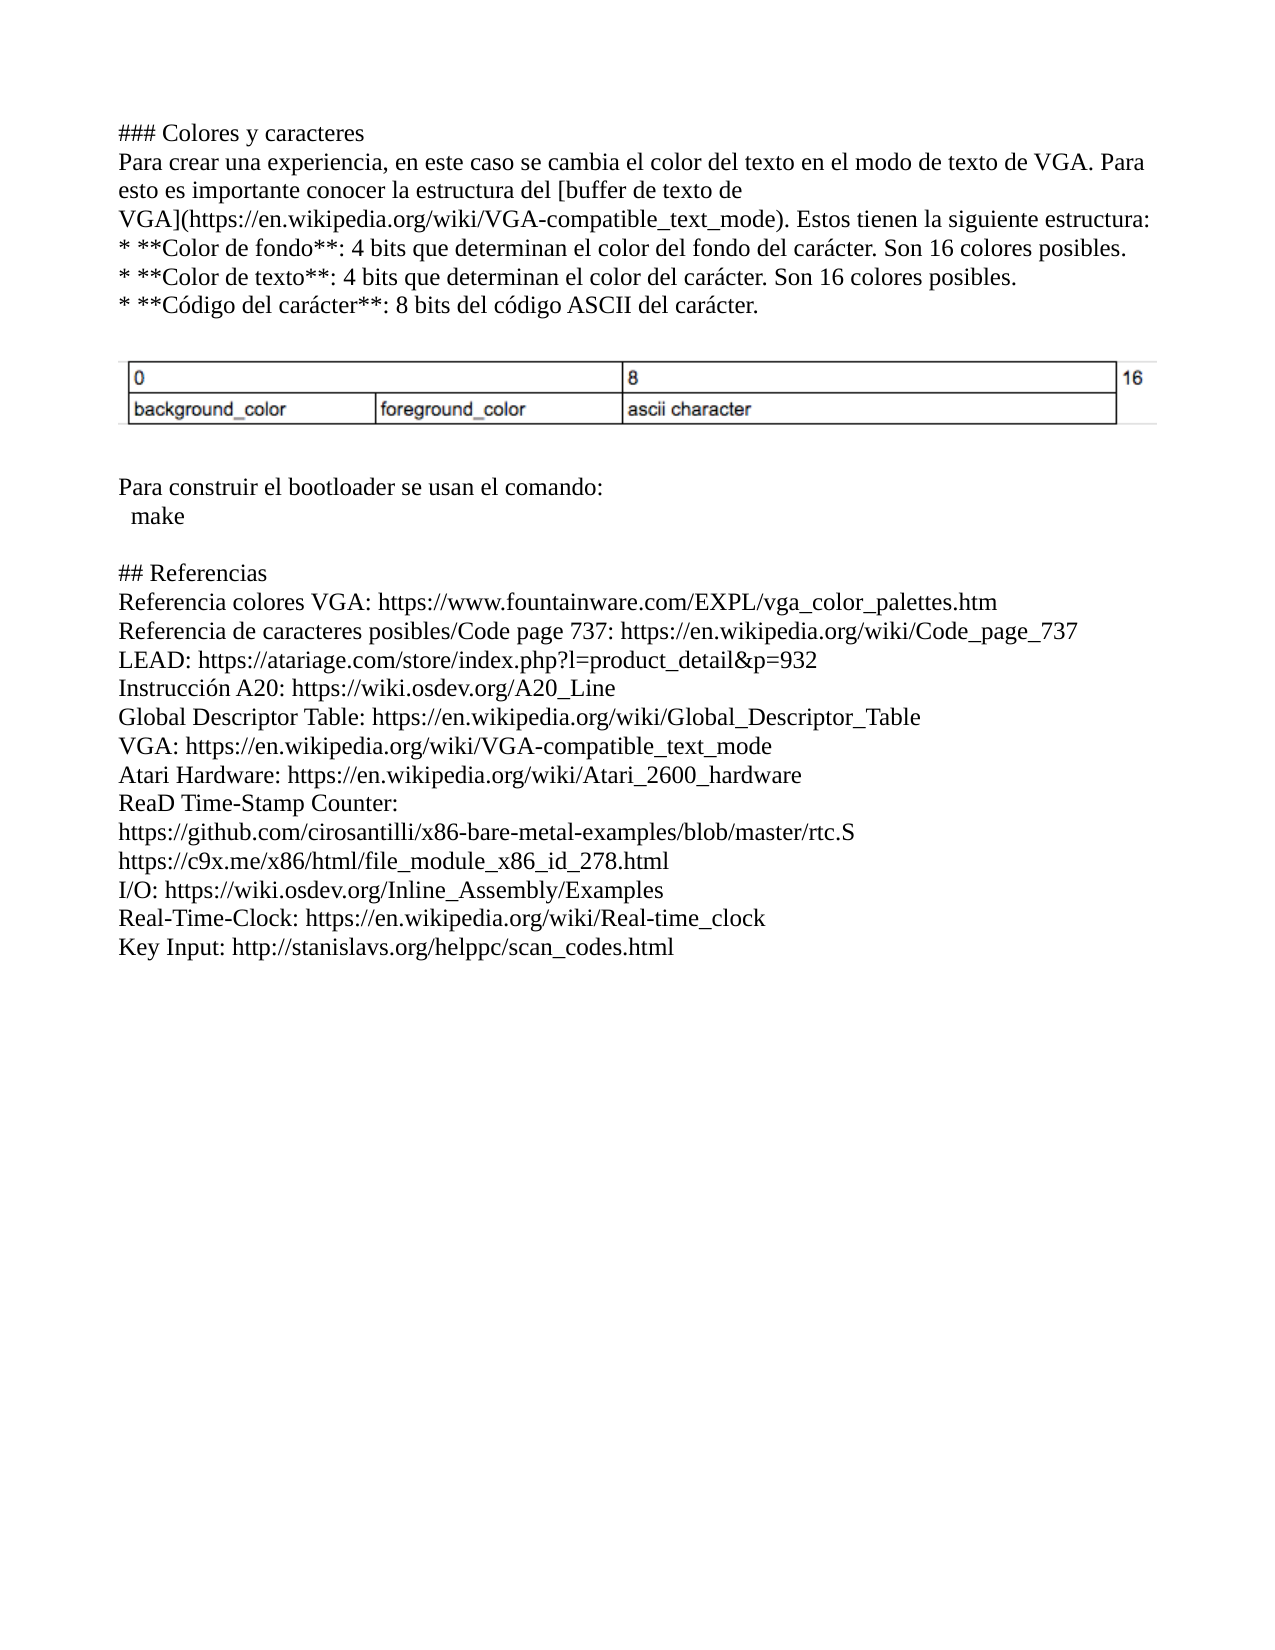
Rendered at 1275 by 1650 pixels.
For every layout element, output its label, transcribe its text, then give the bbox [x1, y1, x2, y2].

text LEAD: https://atariage.com/store/index.php?l=product_detail&p=932 [118, 645, 1157, 673]
text Global Descriptor Table: https://en.wikipedia.org/wiki/Global_Descriptor_Table [118, 702, 1157, 731]
text * **Código del carácter**: 8 bits del código ASCII del carácter. [118, 291, 1157, 319]
text Atari Hardware: https://en.wikipedia.org/wiki/Atari_2600_hardware [118, 760, 1157, 788]
text Real-Time-Clock: https://en.wikipedia.org/wiki/Real-time_clock [118, 903, 1157, 932]
text Key Input: http://stanislavs.org/helppc/scan_codes.html [118, 932, 1157, 961]
text Instrucción A20: https://wiki.osdev.org/A20_Line [118, 673, 1157, 702]
text https://c9x.me/x86/html/file_module_x86_id_278.html [118, 846, 1157, 875]
text ### Colores y caracteres [118, 118, 1157, 147]
text https://github.com/cirosantilli/x86-bare-metal-examples/blob/master/rtc.S [118, 817, 1157, 846]
text VGA: https://en.wikipedia.org/wiki/VGA-compatible_text_mode [118, 731, 1157, 760]
text * **Color de fondo**: 4 bits que determinan el color del fondo del carácter. Son 16 colores posibles. [118, 233, 1157, 262]
text Referencia colores VGA: https://www.fountainware.com/EXPL/vga_color_palettes.htm [118, 587, 1157, 616]
text I/O: https://wiki.osdev.org/Inline_Assembly/Examples [118, 875, 1157, 903]
text make [118, 501, 1157, 530]
picture [118, 348, 1157, 444]
text ReaD Time-Stamp Counter: [118, 788, 1157, 817]
text Referencia de caracteres posibles/Code page 737: https://en.wikipedia.org/wiki/Code_page_737 [118, 616, 1157, 645]
text Para crear una experiencia, en este caso se cambia el color del texto en el modo de texto de VGA. Para esto es importante conocer la estructura del [buffer de texto de VGA](https://en.wikipedia.org/wiki/VGA-compatible_text_mode). Estos tienen la siguiente estructura: [118, 147, 1157, 233]
text ## Referencias [118, 558, 1157, 587]
text Para construir el bootloader se usan el comando: [118, 472, 1157, 501]
text * **Color de texto**: 4 bits que determinan el color del carácter. Son 16 colores posibles. [118, 262, 1157, 291]
